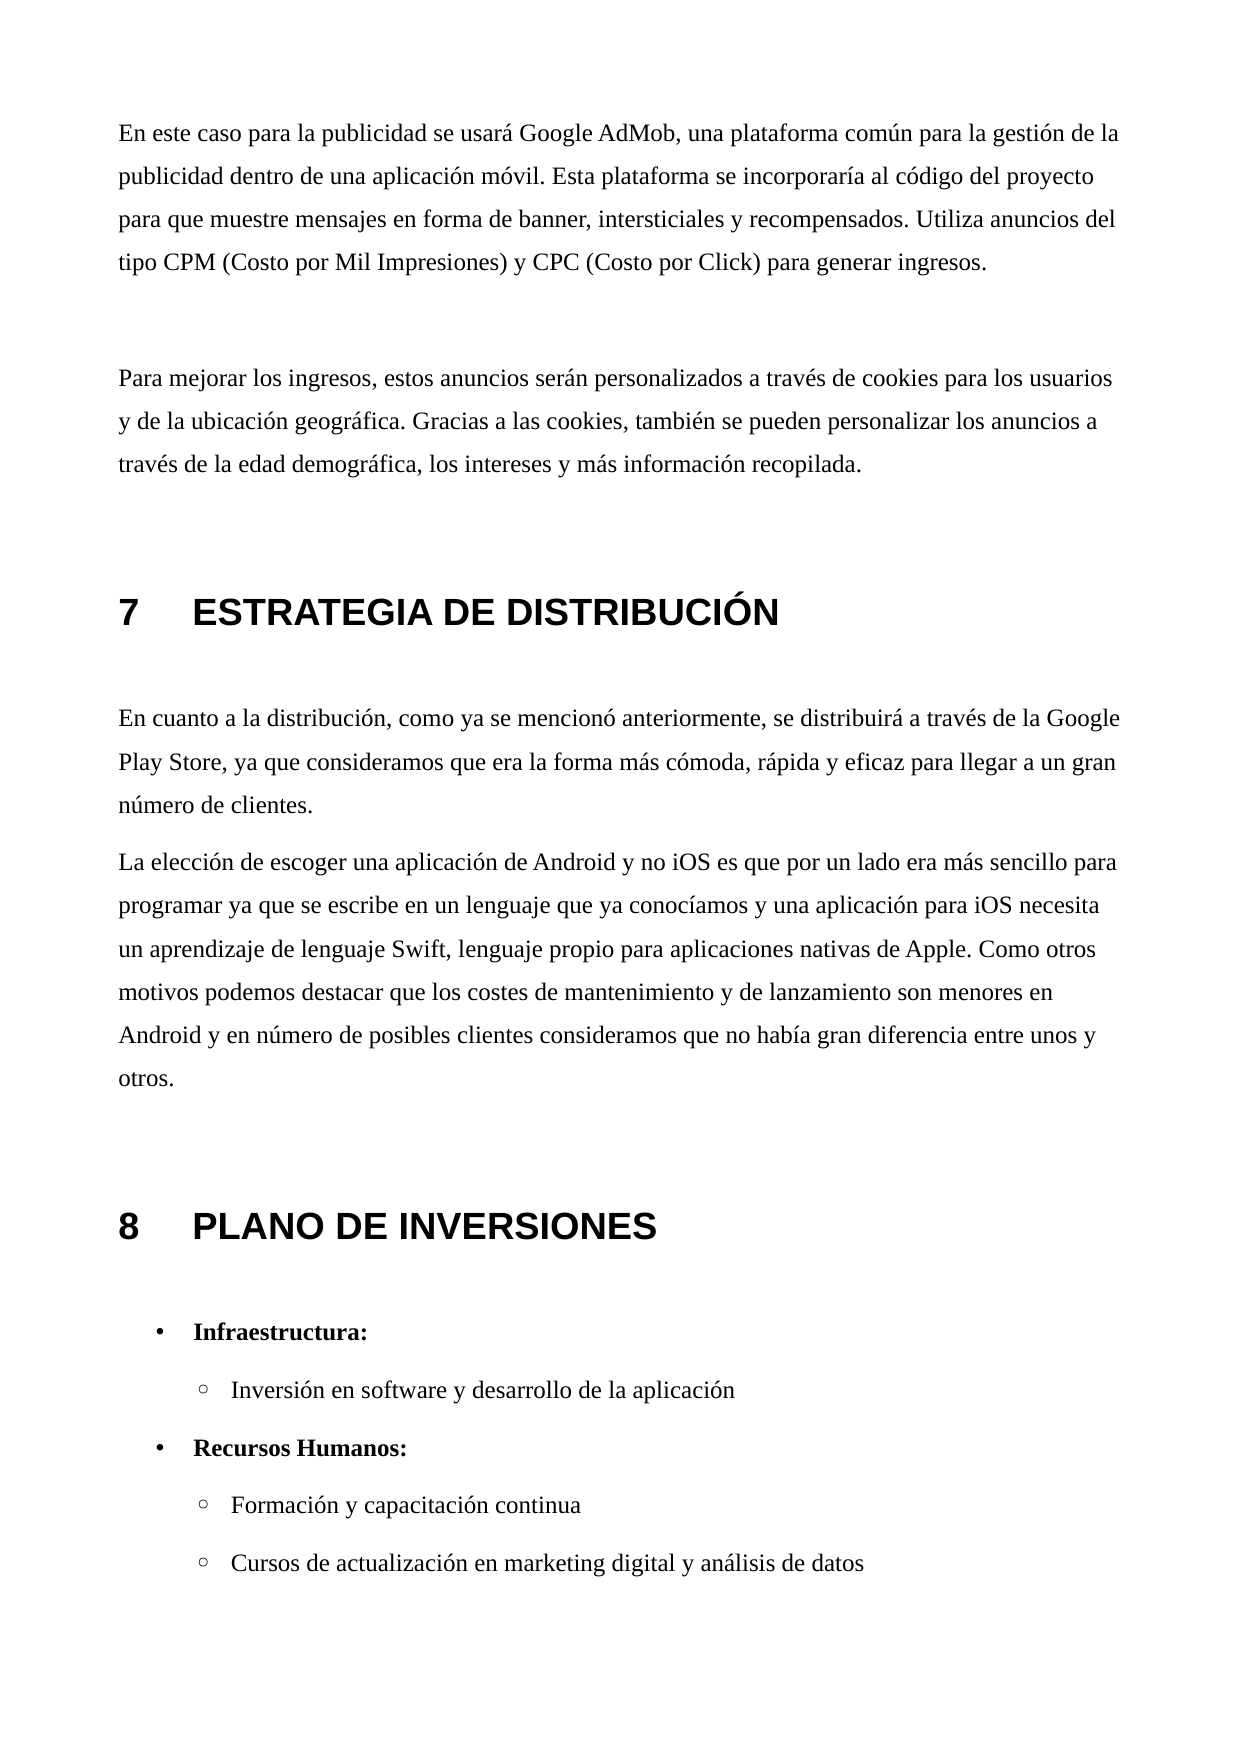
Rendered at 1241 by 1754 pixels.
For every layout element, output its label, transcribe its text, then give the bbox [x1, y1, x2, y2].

list Cursos de actualización en marketing digital y análisis de datos [193, 1548, 1122, 1577]
list Inversión en software y desarrollo de la aplicación [193, 1375, 1122, 1404]
text Para mejorar los ingresos, estos anuncios serán personalizados a través de cookies para los usuarios y de la ubicación geográfica. Gracias a las cookies, también se pueden personalizar los anuncios a través de la edad demográfica, los intereses y más información recopilada. [118, 363, 1122, 478]
text En cuanto a la distribución, como ya se mencionó anteriormente, se distribuirá a través de la Google Play Store, ya que consideramos que era la forma más cómoda, rápida y eficaz para llegar a un gran número de clientes. [118, 703, 1122, 818]
text La elección de escoger una aplicación de Android y no iOS es que por un lado era más sencillo para programar ya que se escribe en un lenguaje que ya conocíamos y una aplicación para iOS necesita un aprendizaje de lenguaje Swift, lenguaje propio para aplicaciones nativas de Apple. Como otros motivos podemos destacar que los costes de mantenimiento y de lanzamiento son menores en Android y en número de posibles clientes consideramos que no había gran diferencia entre unos y otros. [118, 847, 1122, 1092]
subtitle PLANO DE INVERSIONES [118, 1203, 1122, 1247]
list Recursos Humanos: [156, 1433, 1122, 1461]
list Infraestructura: [156, 1317, 1122, 1346]
list Formación y capacitación continua [193, 1490, 1122, 1519]
text En este caso para la publicidad se usará Google AdMob, una plataforma común para la gestión de la publicidad dentro de una aplicación móvil. Esta plataforma se incorporaría al código del proyecto para que muestre mensajes en forma de banner, intersticiales y recompensados. Utiliza anuncios del tipo CPM (Costo por Mil Impresiones) y CPC (Costo por Click) para generar ingresos. [118, 118, 1122, 276]
subtitle ESTRATEGIA DE DISTRIBUCIÓN [118, 589, 1122, 633]
